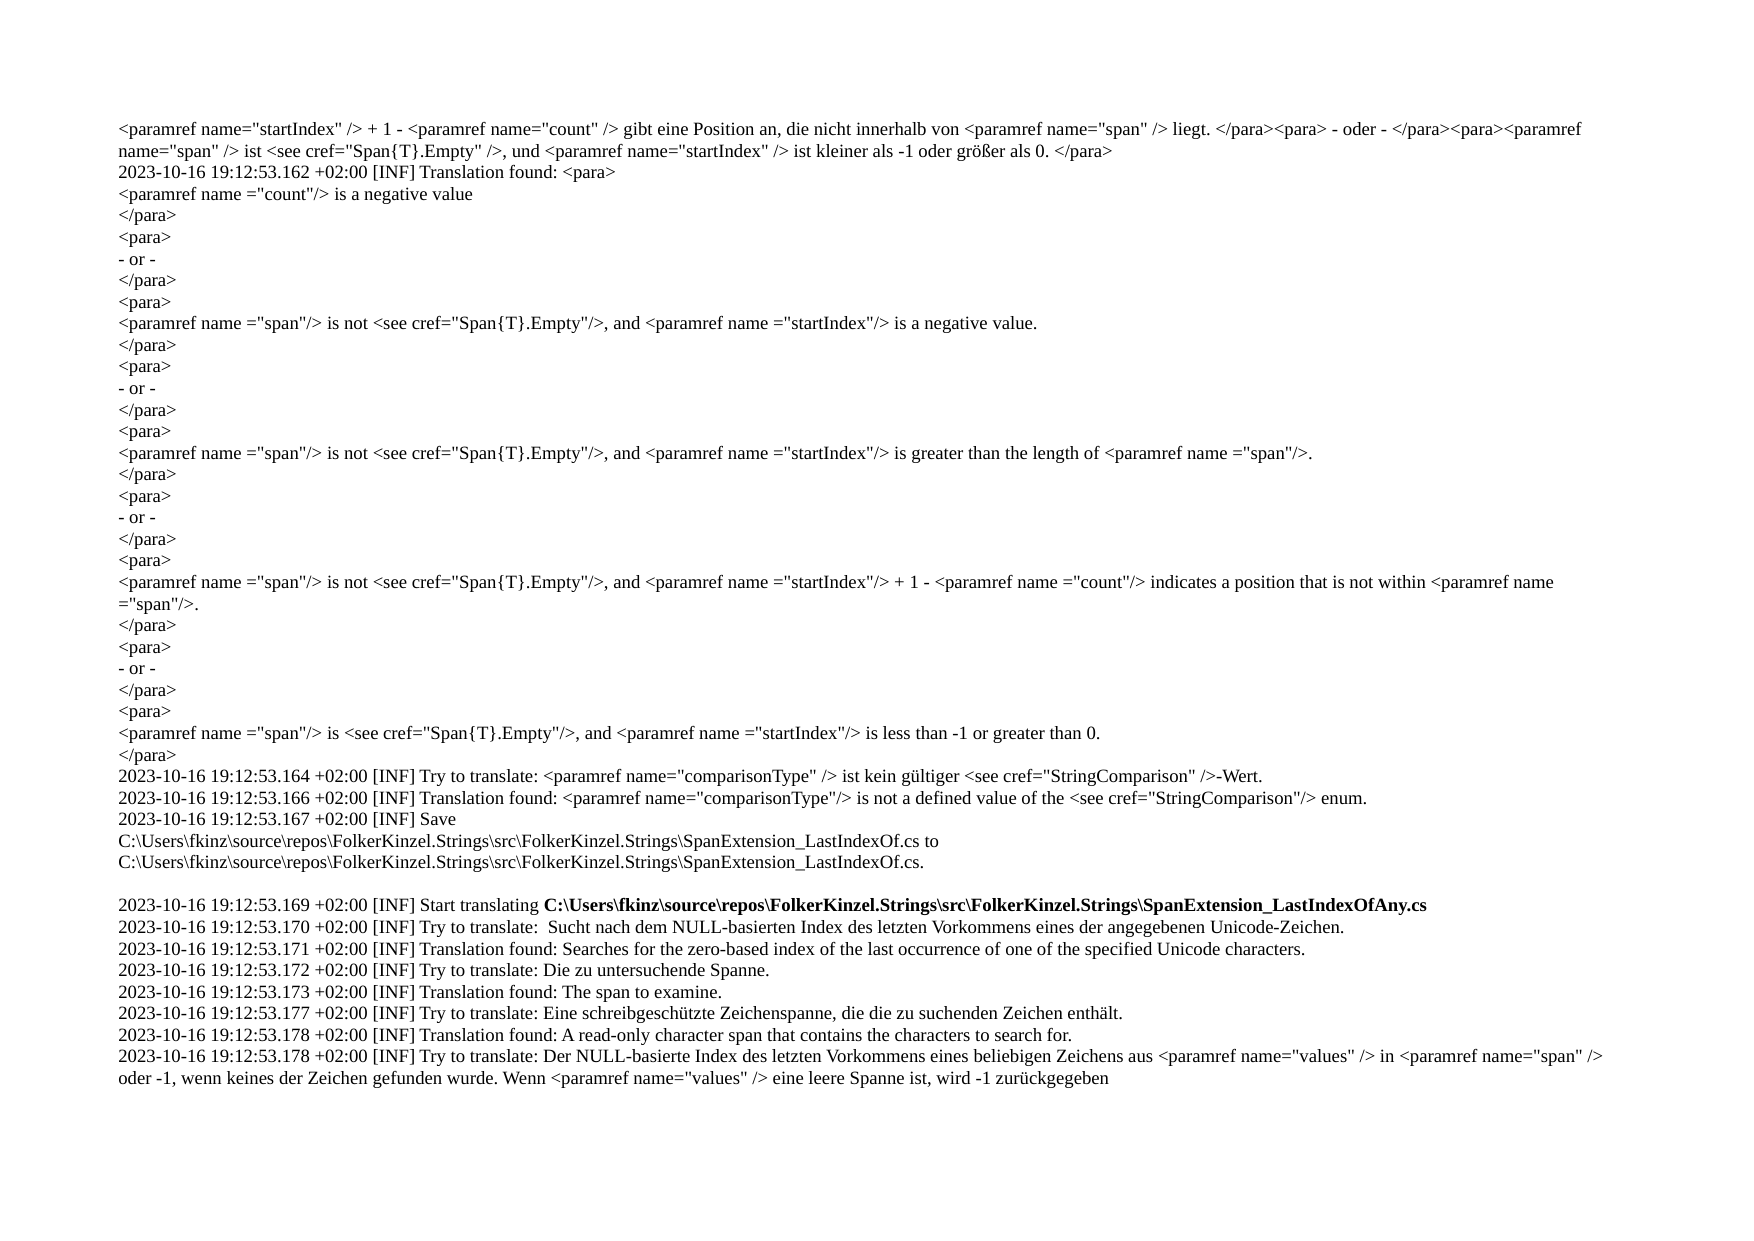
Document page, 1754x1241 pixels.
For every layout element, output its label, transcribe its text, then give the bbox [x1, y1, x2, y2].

text 2023-10-16 19:12:53.170 +02:00 [INF] Try to translate: Sucht nach dem NULL-basierten Index des letzten Vorkommens eines der angegebenen Unicode-Zeichen. [118, 916, 1636, 937]
text <paramref name="startIndex" /> + 1 - <paramref name="count" /> gibt eine Position an, die nicht innerhalb von <paramref name="span" /> liegt. </para><para> - oder - </para><para><paramref name="span" /> ist <see cref="Span{T}.Empty" />, und <paramref name="startIndex" /> ist kleiner als -1 oder größer als 0. </para> [118, 118, 1636, 161]
text 2023-10-16 19:12:53.171 +02:00 [INF] Translation found: Searches for the zero-based index of the last occurrence of one of the specified Unicode characters. [118, 937, 1636, 959]
text 2023-10-16 19:12:53.166 +02:00 [INF] Translation found: <paramref name="comparisonType"/> is not a defined value of the <see cref="StringComparison"/> enum. [118, 787, 1636, 808]
text 2023-10-16 19:12:53.162 +02:00 [INF] Translation found: <para> <paramref name ="count"/> is a negative value </para> <para> - or - </para> <para> <paramref name ="span"/> is not <see cref="Span{T}.Empty"/>, and <paramref name ="startIndex"/> is a negative value. </para> <para> - or - </para> <para> <paramref name ="span"/> is not <see cref="Span{T}.Empty"/>, and <paramref name ="startIndex"/> is greater than the length of <paramref name ="span"/>. </para> <para> - or - </para> <para> <paramref name ="span"/> is not <see cref="Span{T}.Empty"/>, and <paramref name ="startIndex"/> + 1 - <paramref name ="count"/> indicates a position that is not within <paramref name ="span"/>. </para> <para> - or - </para> <para> <paramref name ="span"/> is <see cref="Span{T}.Empty"/>, and <paramref name ="startIndex"/> is less than -1 or greater than 0. </para> [118, 161, 1636, 765]
text 2023-10-16 19:12:53.173 +02:00 [INF] Translation found: The span to examine. [118, 981, 1636, 1002]
text 2023-10-16 19:12:53.169 +02:00 [INF] Start translating C:\Users\fkinz\source\repos\FolkerKinzel.Strings\src\FolkerKinzel.Strings\SpanExtension_LastIndexOfAny.cs [118, 894, 1636, 916]
text 2023-10-16 19:12:53.178 +02:00 [INF] Translation found: A read-only character span that contains the characters to search for. [118, 1024, 1636, 1045]
text 2023-10-16 19:12:53.178 +02:00 [INF] Try to translate: Der NULL-basierte Index des letzten Vorkommens eines beliebigen Zeichens aus <paramref name="values" /> in <paramref name="span" /> oder -1, wenn keines der Zeichen gefunden wurde. Wenn <paramref name="values" /> eine leere Spanne ist, wird -1 zurückgegeben [118, 1045, 1636, 1088]
text 2023-10-16 19:12:53.164 +02:00 [INF] Try to translate: <paramref name="comparisonType" /> ist kein gültiger <see cref="StringComparison" />-Wert. [118, 765, 1636, 787]
text 2023-10-16 19:12:53.177 +02:00 [INF] Try to translate: Eine schreibgeschützte Zeichenspanne, die die zu suchenden Zeichen enthält. [118, 1002, 1636, 1024]
text 2023-10-16 19:12:53.172 +02:00 [INF] Try to translate: Die zu untersuchende Spanne. [118, 959, 1636, 981]
text 2023-10-16 19:12:53.167 +02:00 [INF] Save C:\Users\fkinz\source\repos\FolkerKinzel.Strings\src\FolkerKinzel.Strings\SpanExtension_LastIndexOf.cs to C:\Users\fkinz\source\repos\FolkerKinzel.Strings\src\FolkerKinzel.Strings\SpanExtension_LastIndexOf.cs. [118, 808, 1636, 873]
